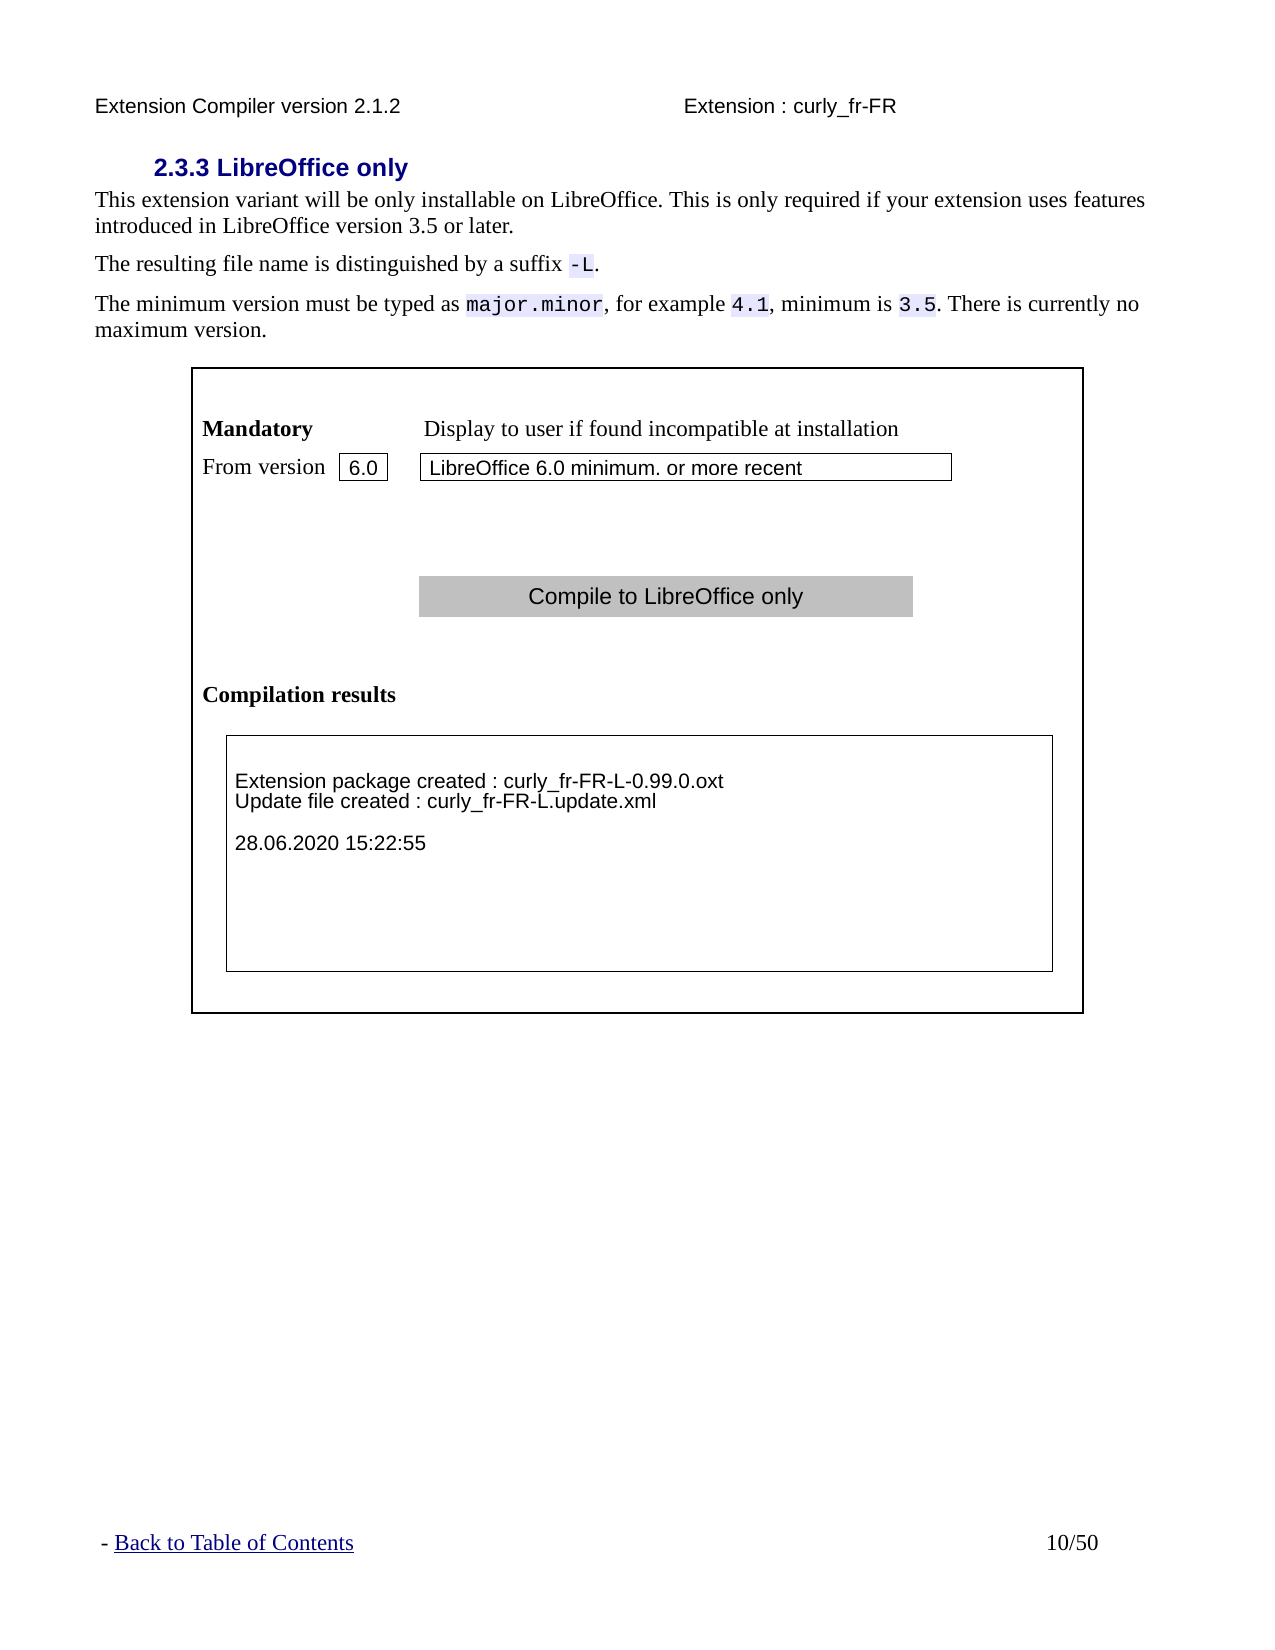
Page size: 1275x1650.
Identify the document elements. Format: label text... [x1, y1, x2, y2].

text [388, 454, 420, 480]
text Mandatory Display to user if found incompatible at installation [202, 416, 1073, 442]
subtitle LibreOffice only [153, 153, 1181, 181]
text [952, 454, 1073, 480]
text Compilation results [202, 682, 1073, 708]
text From version [202, 454, 339, 480]
text This extension variant will be only installable on LibreOffice. This is only required if your extension uses features introduced in LibreOffice version 3.5 or later. [94, 187, 1181, 238]
text The resulting file name is distinguished by a suffix -L. [94, 251, 1181, 278]
text The minimum version must be typed as major.minor, for example 4.1, minimum is 3.5. There is currently no maximum version. [94, 290, 1181, 343]
